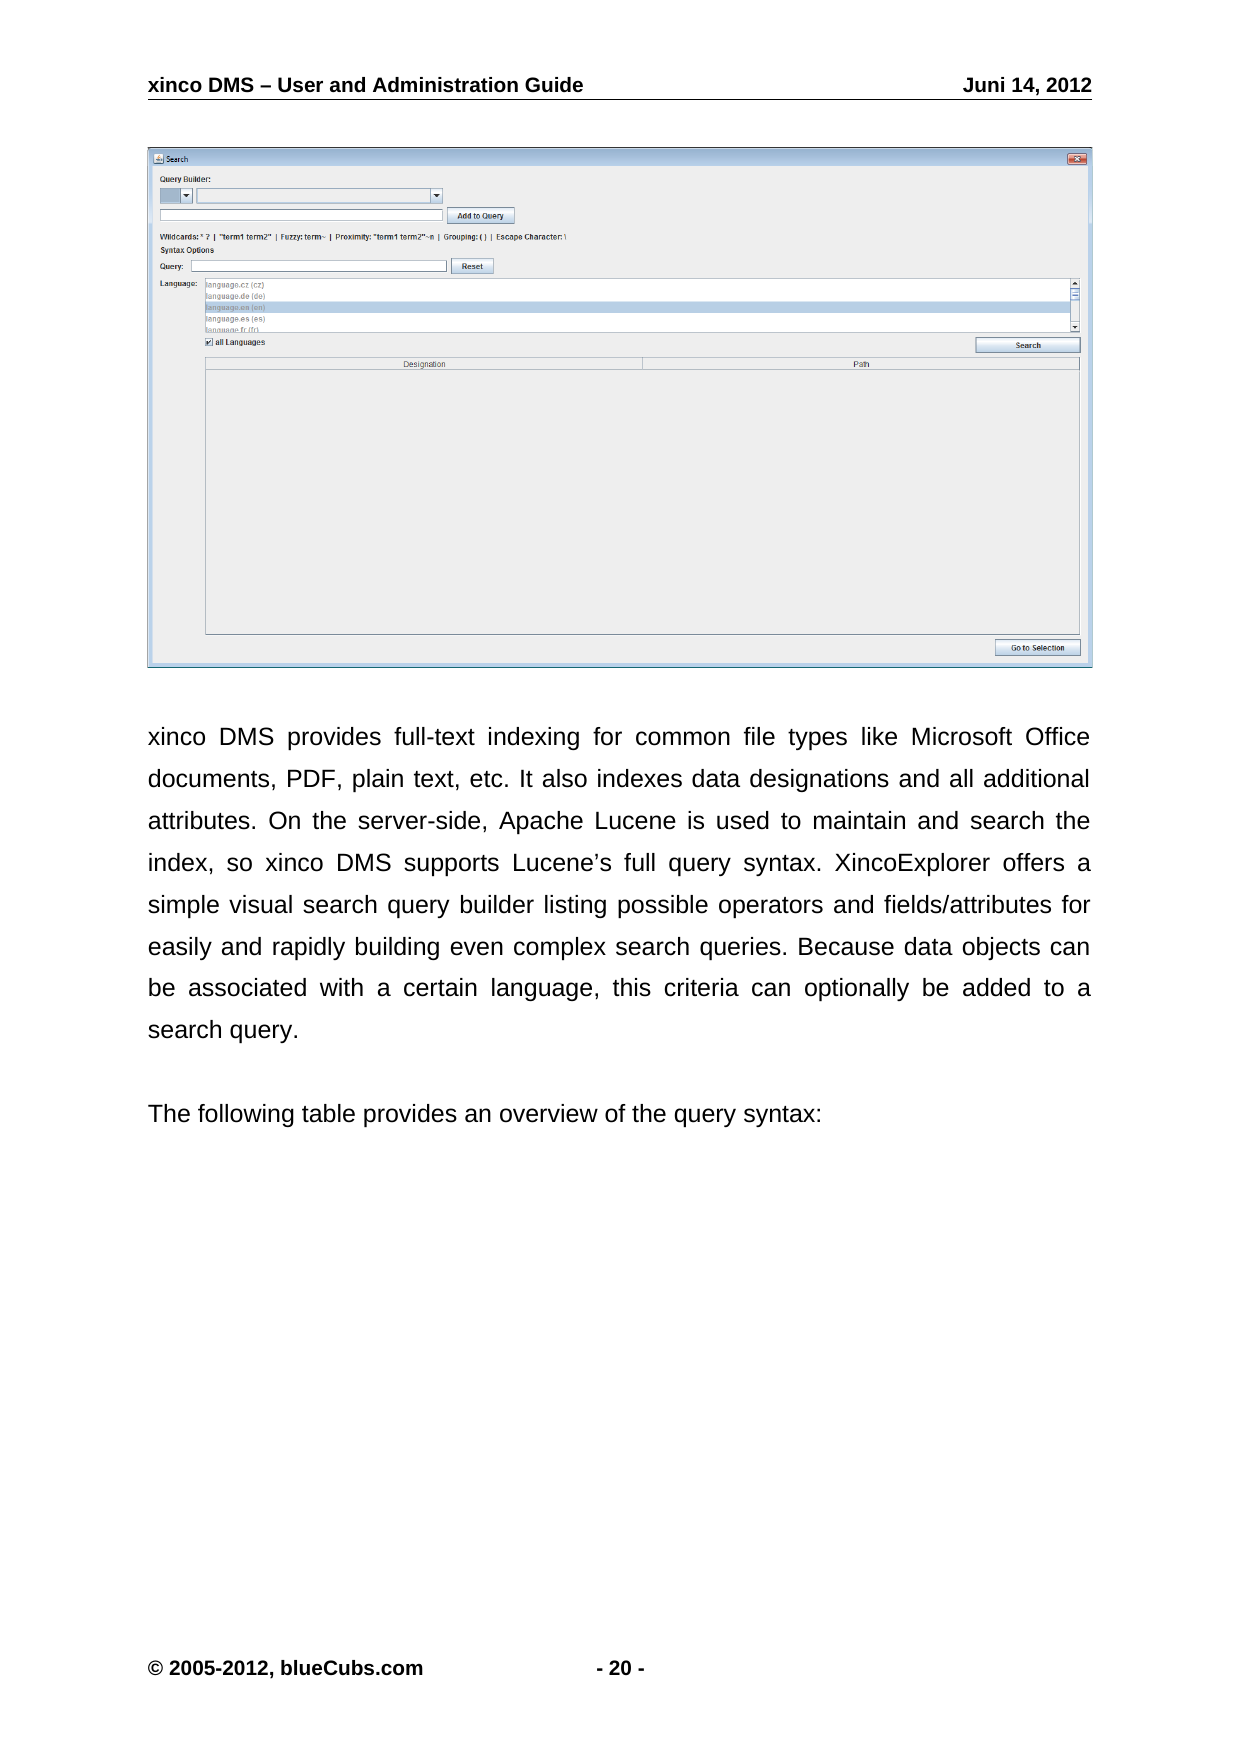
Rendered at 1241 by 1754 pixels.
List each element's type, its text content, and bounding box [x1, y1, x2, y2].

text xinco DMS provides full-text indexing for common file types like Microsoft Office documents, PDF, plain text, etc. It also indexes data designations and all additional attributes. On the server-side, Apache Lucene is used to maintain and search the index, so xinco DMS supports Lucene’s full query syntax. XincoExplorer offers a simple visual search query builder listing possible operators and fields/attributes for easily and rapidly building even complex search queries. Because data objects can be associated with a certain language, this criteria can optionally be added to a search query. [148, 723, 1092, 1044]
text The following table provides an overview of the query syntax: [148, 1100, 1092, 1128]
picture [147, 147, 1093, 668]
